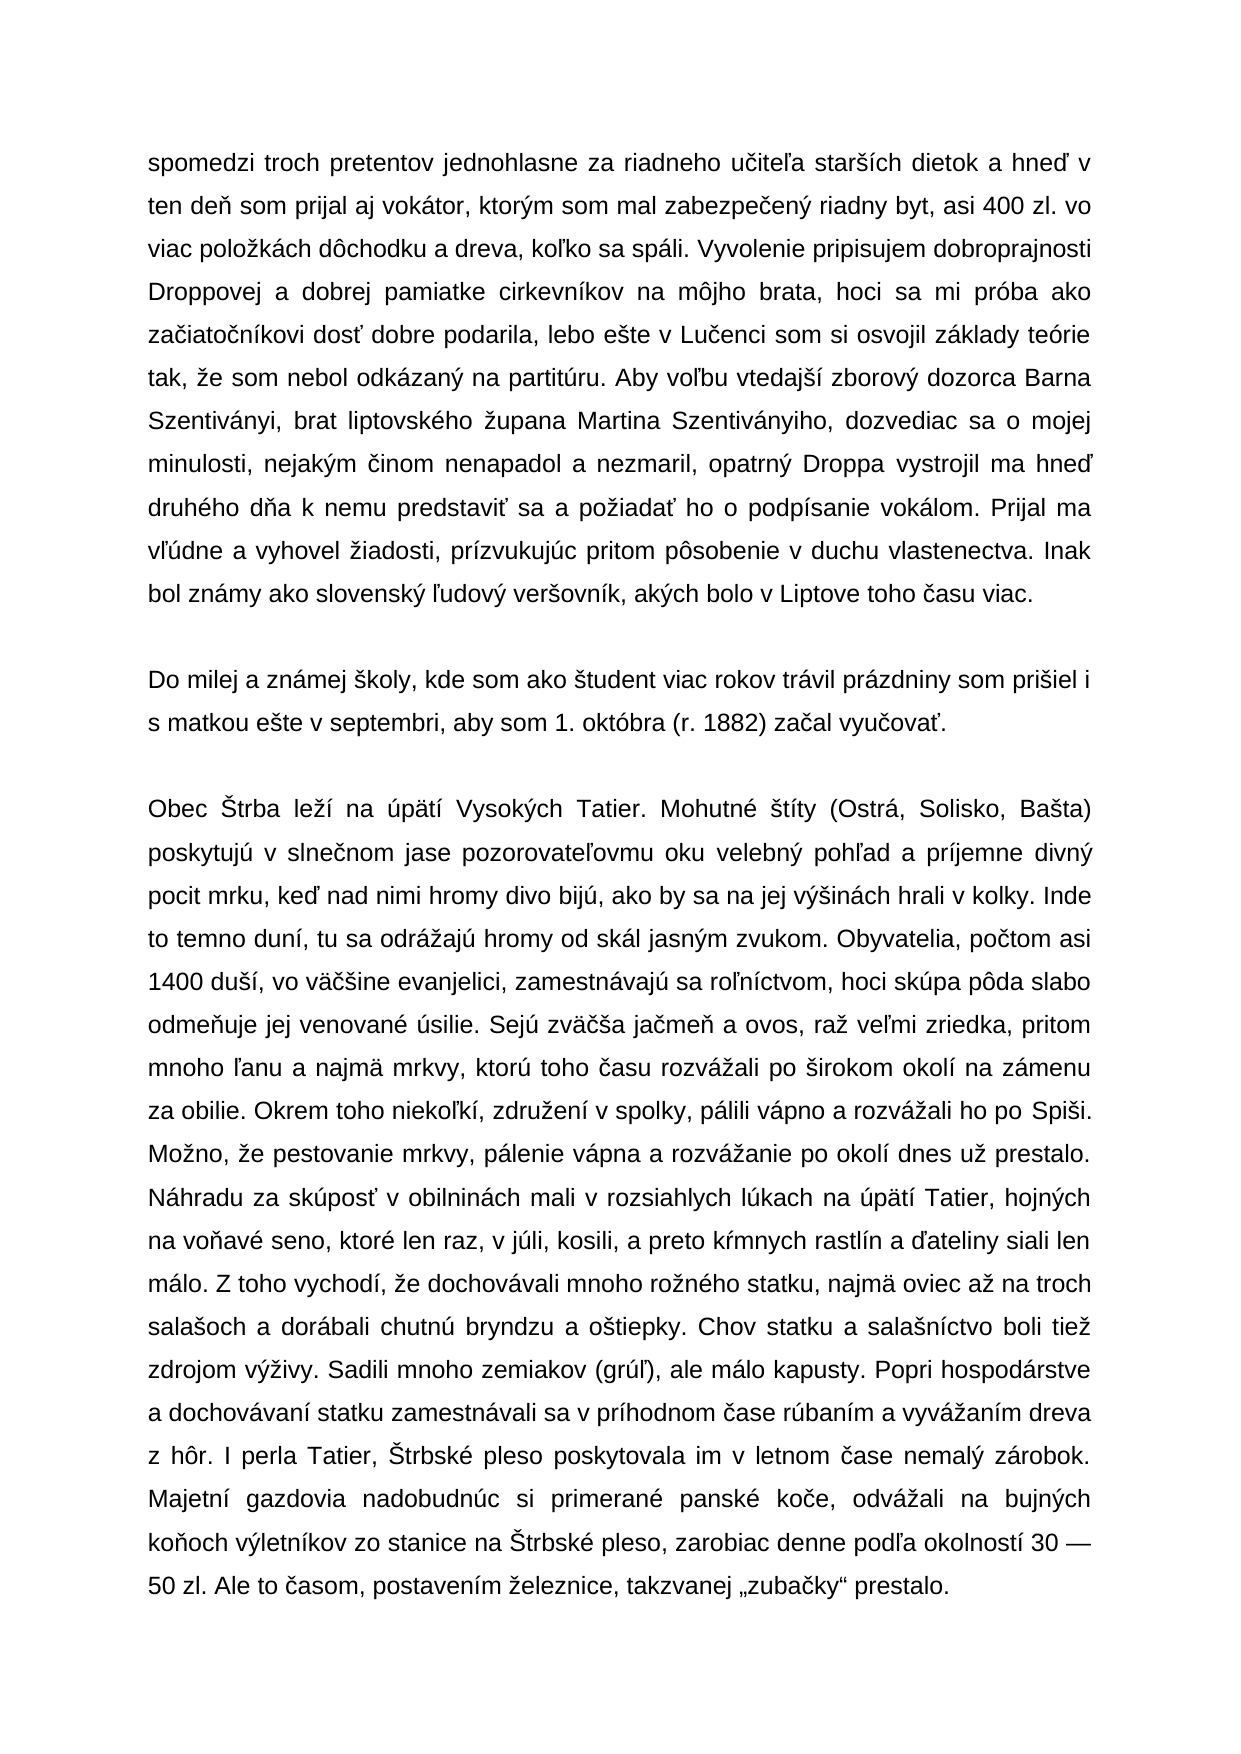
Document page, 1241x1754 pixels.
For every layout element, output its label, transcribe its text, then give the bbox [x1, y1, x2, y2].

text spomedzi troch pretentov jednohlasne za riadneho učiteľa starších dietok a hneď v ten deň som prijal aj vokátor, ktorým som mal zabezpečený riadny byt, asi 400 zl. vo viac položkách dôchodku a dreva, koľko sa spáli. Vyvolenie pripisujem dobroprajnosti Droppovej a dobrej pamiatke cirkevníkov na môjho brata, hoci sa mi próba ako začiatočníkovi dosť dobre podarila, lebo ešte v Lučenci som si osvojil základy teórie tak, že som nebol odkázaný na partitúru. Aby voľbu vtedajší zborový dozorca Barna Szentiványi, brat liptovského župana Martina Szentiványiho, dozvediac sa o mojej minulosti, nejakým činom nenapadol a nezmaril, opatrný Droppa vystrojil ma hneď druhého dňa k nemu predstaviť sa a požiadať ho o podpísanie vokálom. Prijal ma vľúdne a vyhovel žiadosti, prízvukujúc pritom pôsobenie v duchu vlastenectva. Inak bol známy ako slovenský ľudový veršovník, akých bolo v Liptove toho času viac. [148, 148, 1093, 608]
text Obec Štrba leží na úpätí Vysokých Tatier. Mohutné štíty (Ostrá, Solisko, Bašta) poskytujú v slnečnom jase pozorovateľovmu oku velebný pohľad a príjemne divný pocit mrku, keď nad nimi hromy divo bijú, ako by sa na jej výšinách hrali v kolky. Inde to temno duní, tu sa odrážajú hromy od skál jasným zvukom. Obyvatelia, počtom asi 1400 duší, vo väčšine evanjelici, zamestnávajú sa roľníctvom, hoci skúpa pôda slabo odmeňuje jej venované úsilie. Sejú zväčša jačmeň a ovos, raž veľmi zriedka, pritom mnoho ľanu a najmä mrkvy, ktorú toho času rozvážali po širokom okolí na zámenu za obilie. Okrem toho niekoľkí, združení v spolky, pálili vápno a rozvážali ho po Spiši. Možno, že pestovanie mrkvy, pálenie vápna a rozvážanie po okolí dnes už prestalo. Náhradu za skúposť v obilninách mali v rozsiahlych lúkach na úpätí Tatier, hojných na voňavé seno, ktoré len raz, v júli, kosili, a preto kŕmnych rastlín a ďateliny siali len málo. Z toho vychodí, že dochovávali mnoho rožného statku, najmä oviec až na troch salašoch a dorábali chutnú bryndzu a oštiepky. Chov statku a salašníctvo boli tiež zdrojom výživy. Sadili mnoho zemiakov (grúľ), ale málo kapusty. Popri hospodárstve a dochovávaní statku zamestnávali sa v príhodnom čase rúbaním a vyvážaním dreva z hôr. I perla Tatier, Štrbské pleso poskytovala im v letnom čase nemalý zárobok. Majetní gazdovia nadobudnúc si primerané panské koče, odvážali na bujných koňoch výletníkov zo stanice na Štrbské pleso, zarobiac denne podľa okolností 30 — 50 zl. Ale to časom, postavením železnice, takzvanej „zubačky“ prestalo. [148, 794, 1093, 1599]
text Do milej a známej školy, kde som ako študent viac rokov trávil prázdniny som prišiel i s matkou ešte v septembri, aby som 1. októbra (r. 1882) začal vyučovať. [148, 665, 1093, 737]
